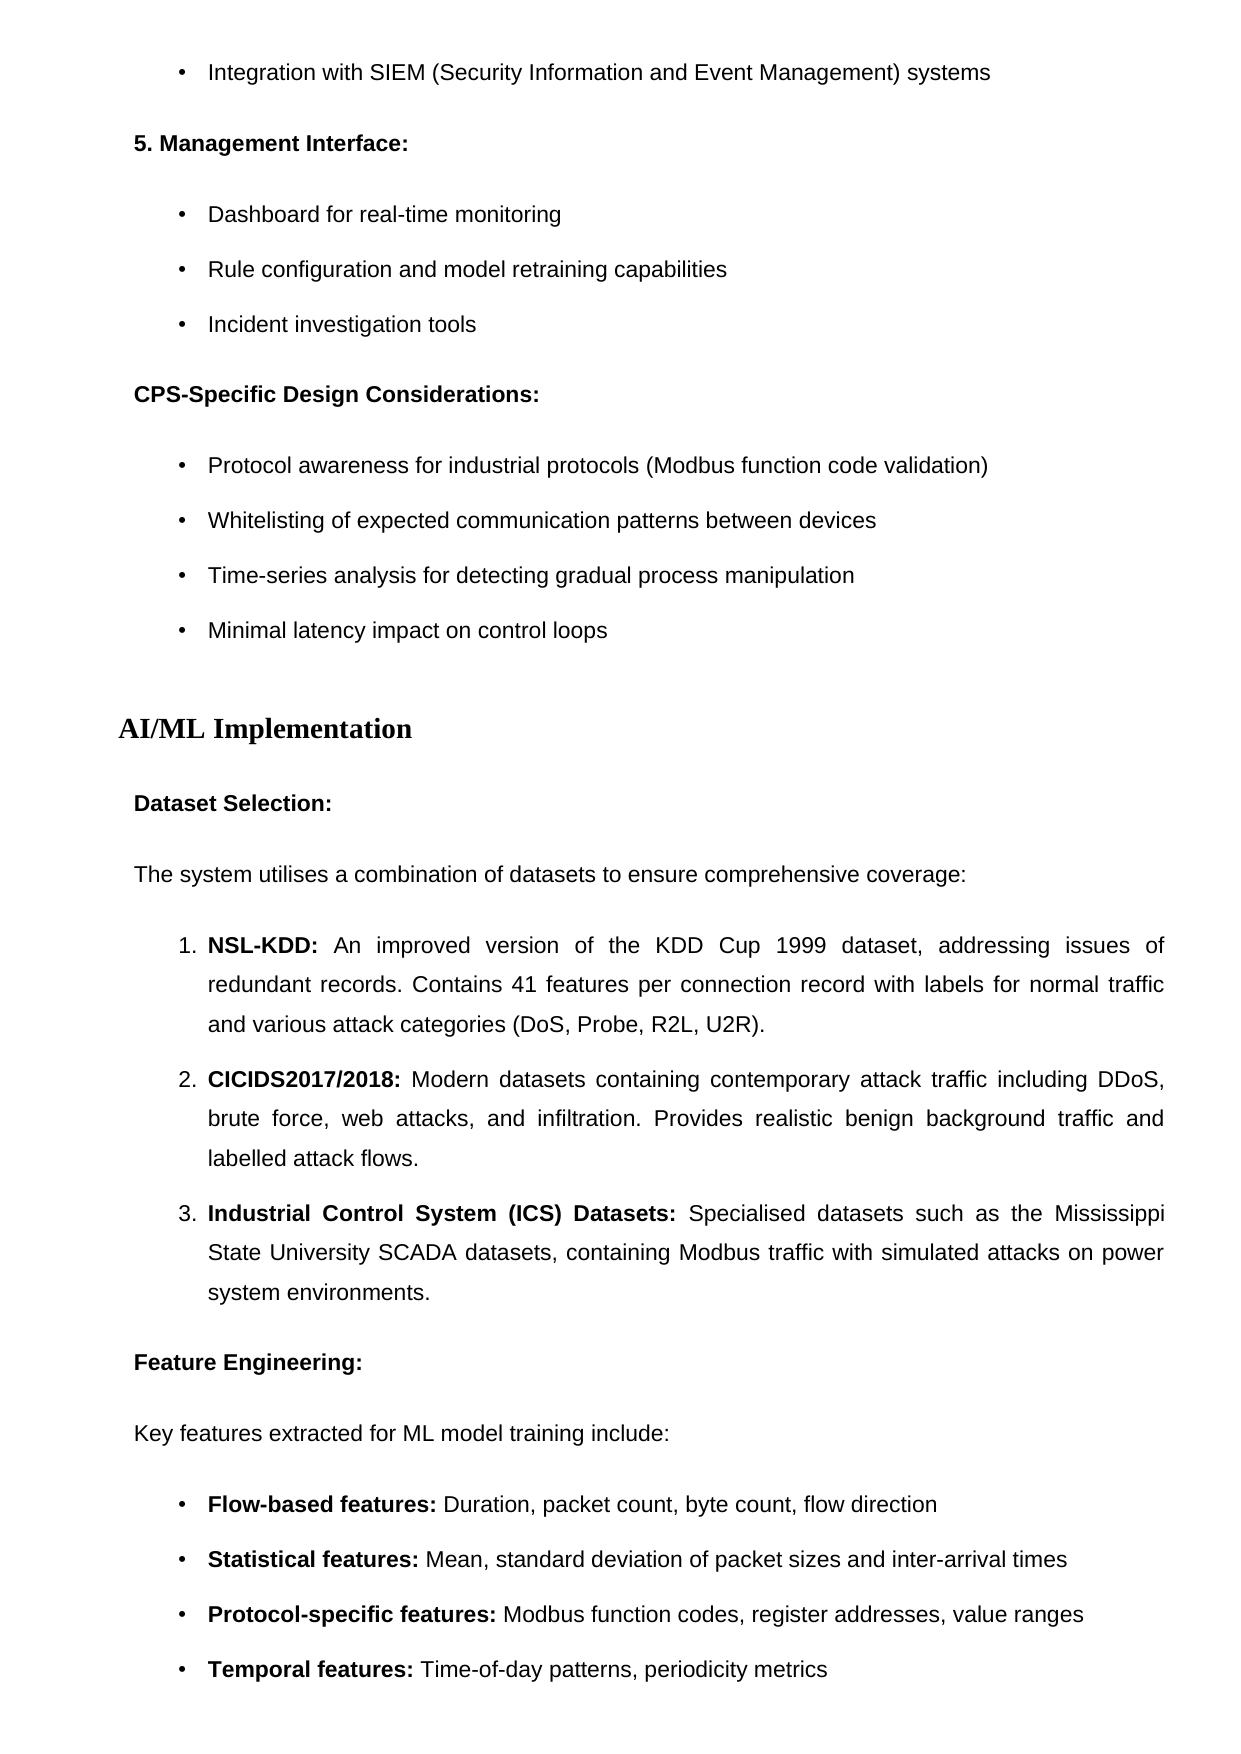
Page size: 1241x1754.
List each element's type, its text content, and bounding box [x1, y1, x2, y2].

list Integration with SIEM (Security Information and Event Management) systems [178, 59, 1166, 85]
list Time-series analysis for detecting gradual process manipulation [178, 562, 1166, 589]
text Dataset Selection: [134, 790, 1166, 816]
text CPS-Specific Design Considerations: [134, 381, 1166, 408]
list Incident investigation tools [178, 311, 1166, 337]
list Rule configuration and model retraining capabilities [178, 256, 1166, 282]
list Whitelisting of expected communication patterns between devices [178, 507, 1166, 534]
list CICIDS2017/2018: Modern datasets containing contemporary attack traffic including DDoS, brute force, web attacks, and infiltration. Provides realistic benign background traffic and labelled attack flows. [178, 1066, 1166, 1171]
list Protocol-specific features: Modbus function codes, register addresses, value ranges [178, 1601, 1166, 1627]
subtitle AI/ML Implementation [118, 712, 1181, 745]
list Statistical features: Mean, standard deviation of packet sizes and inter-arrival times [178, 1546, 1166, 1572]
list Minimal latency impact on control loops [178, 617, 1166, 644]
list Protocol awareness for industrial protocols (Modbus function code validation) [178, 452, 1166, 478]
list NSL-KDD: An improved version of the KDD Cup 1999 dataset, addressing issues of redundant records. Contains 41 features per connection record with labels for normal traffic and various attack categories (DoS, Probe, R2L, U2R). [178, 932, 1166, 1037]
text Key features extracted for ML model training include: [134, 1420, 1166, 1446]
list Temporal features: Time-of-day patterns, periodicity metrics [178, 1656, 1166, 1682]
text 5. Management Interface: [134, 130, 1166, 156]
text Feature Engineering: [134, 1349, 1166, 1376]
list Flow-based features: Duration, packet count, byte count, flow direction [178, 1491, 1166, 1517]
text The system utilises a combination of datasets to ensure comprehensive coverage: [134, 861, 1166, 887]
list Industrial Control System (ICS) Datasets: Specialised datasets such as the Mississippi State University SCADA datasets, containing Modbus traffic with simulated attacks on power system environments. [178, 1200, 1166, 1305]
list Dashboard for real-time monitoring [178, 201, 1166, 227]
